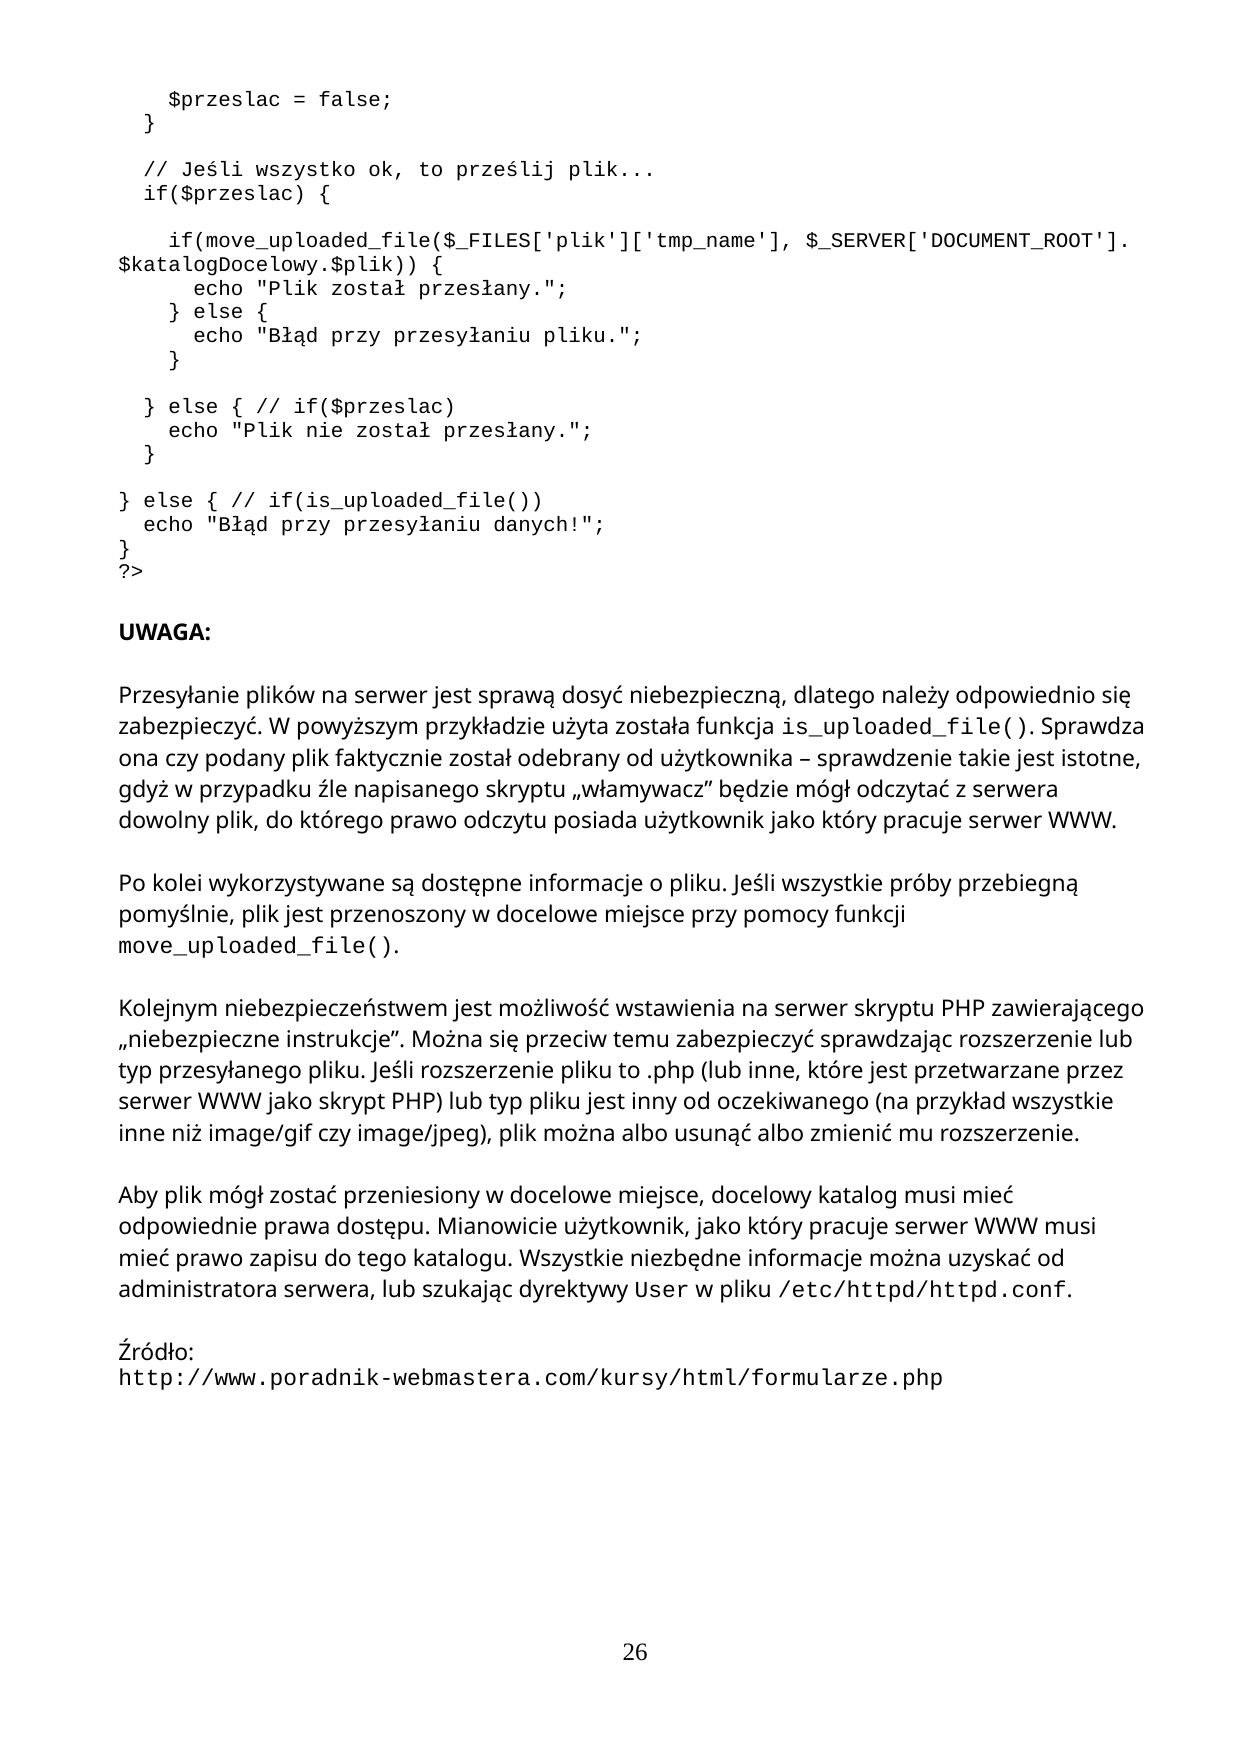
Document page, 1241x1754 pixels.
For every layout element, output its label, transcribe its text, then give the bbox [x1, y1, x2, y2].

text } else { // if(is_uploaded_file()) [118, 491, 1152, 514]
text // Jeśli wszystko ok, to prześlij plik... [118, 159, 1152, 183]
text echo "Plik został przesłany."; [118, 278, 1152, 301]
text Po kolei wykorzystywane są dostępne informacje o pliku. Jeśli wszystkie próby przebiegną pomyślnie, plik jest przenoszony w docelowe miejsce przy pomocy funkcji move_uploaded_file(). [118, 866, 1152, 960]
text } [118, 538, 1152, 561]
text Źródło: [118, 1335, 1152, 1367]
text http://www.poradnik-webmastera.com/kursy/html/formularze.php [118, 1367, 1152, 1393]
text Przesyłanie plików na serwer jest sprawą dosyć niebezpieczną, dlatego należy odpowiednio się zabezpieczyć. W powyższym przykładzie użyta została funkcja is_uploaded_file(). Sprawdza ona czy podany plik faktycznie został odebrany od użytkownika – sprawdzenie takie jest istotne, gdyż w przypadku źle napisanego skryptu „włamywacz” będzie mógł odczytać z serwera dowolny plik, do którego prawo odczytu posiada użytkownik jako który pracuje serwer WWW. [118, 679, 1152, 835]
text } else { // if($przeslac) [118, 396, 1152, 419]
text } [118, 349, 1152, 372]
text ?> [118, 561, 1152, 585]
text echo "Błąd przy przesyłaniu danych!"; [118, 514, 1152, 538]
text if($przeslac) { [118, 183, 1152, 207]
text Aby plik mógł zostać przeniesiony w docelowe miejsce, docelowy katalog musi mieć odpowiednie prawa dostępu. Mianowicie użytkownik, jako który pracuje serwer WWW musi mieć prawo zapisu do tego katalogu. Wszystkie niezbędne informacje można uzyskać od administratora serwera, lub szukając dyrektywy User w pliku /etc/httpd/httpd.conf. [118, 1179, 1152, 1304]
text } [118, 112, 1152, 136]
text } [118, 443, 1152, 467]
text echo "Plik nie został przesłany."; [118, 419, 1152, 443]
text if(move_uploaded_file($_FILES['plik']['tmp_name'], $_SERVER['DOCUMENT_ROOT'].$katalogDocelowy.$plik)) { [118, 230, 1152, 278]
text Kolejnym niebezpieczeństwem jest możliwość wstawienia na serwer skryptu PHP zawierającego „niebezpieczne instrukcje”. Można się przeciw temu zabezpieczyć sprawdzając rozszerzenie lub typ przesyłanego pliku. Jeśli rozszerzenie pliku to .php (lub inne, które jest przetwarzane przez serwer WWW jako skrypt PHP) lub typ pliku jest inny od oczekiwanego (na przykład wszystkie inne niż image/gif czy image/jpeg), plik można albo usunąć albo zmienić mu rozszerzenie. [118, 992, 1152, 1148]
text UWAGA: [118, 616, 1152, 648]
text echo "Błąd przy przesyłaniu pliku."; [118, 325, 1152, 349]
text } else { [118, 301, 1152, 325]
text $przeslac = false; [118, 88, 1152, 112]
